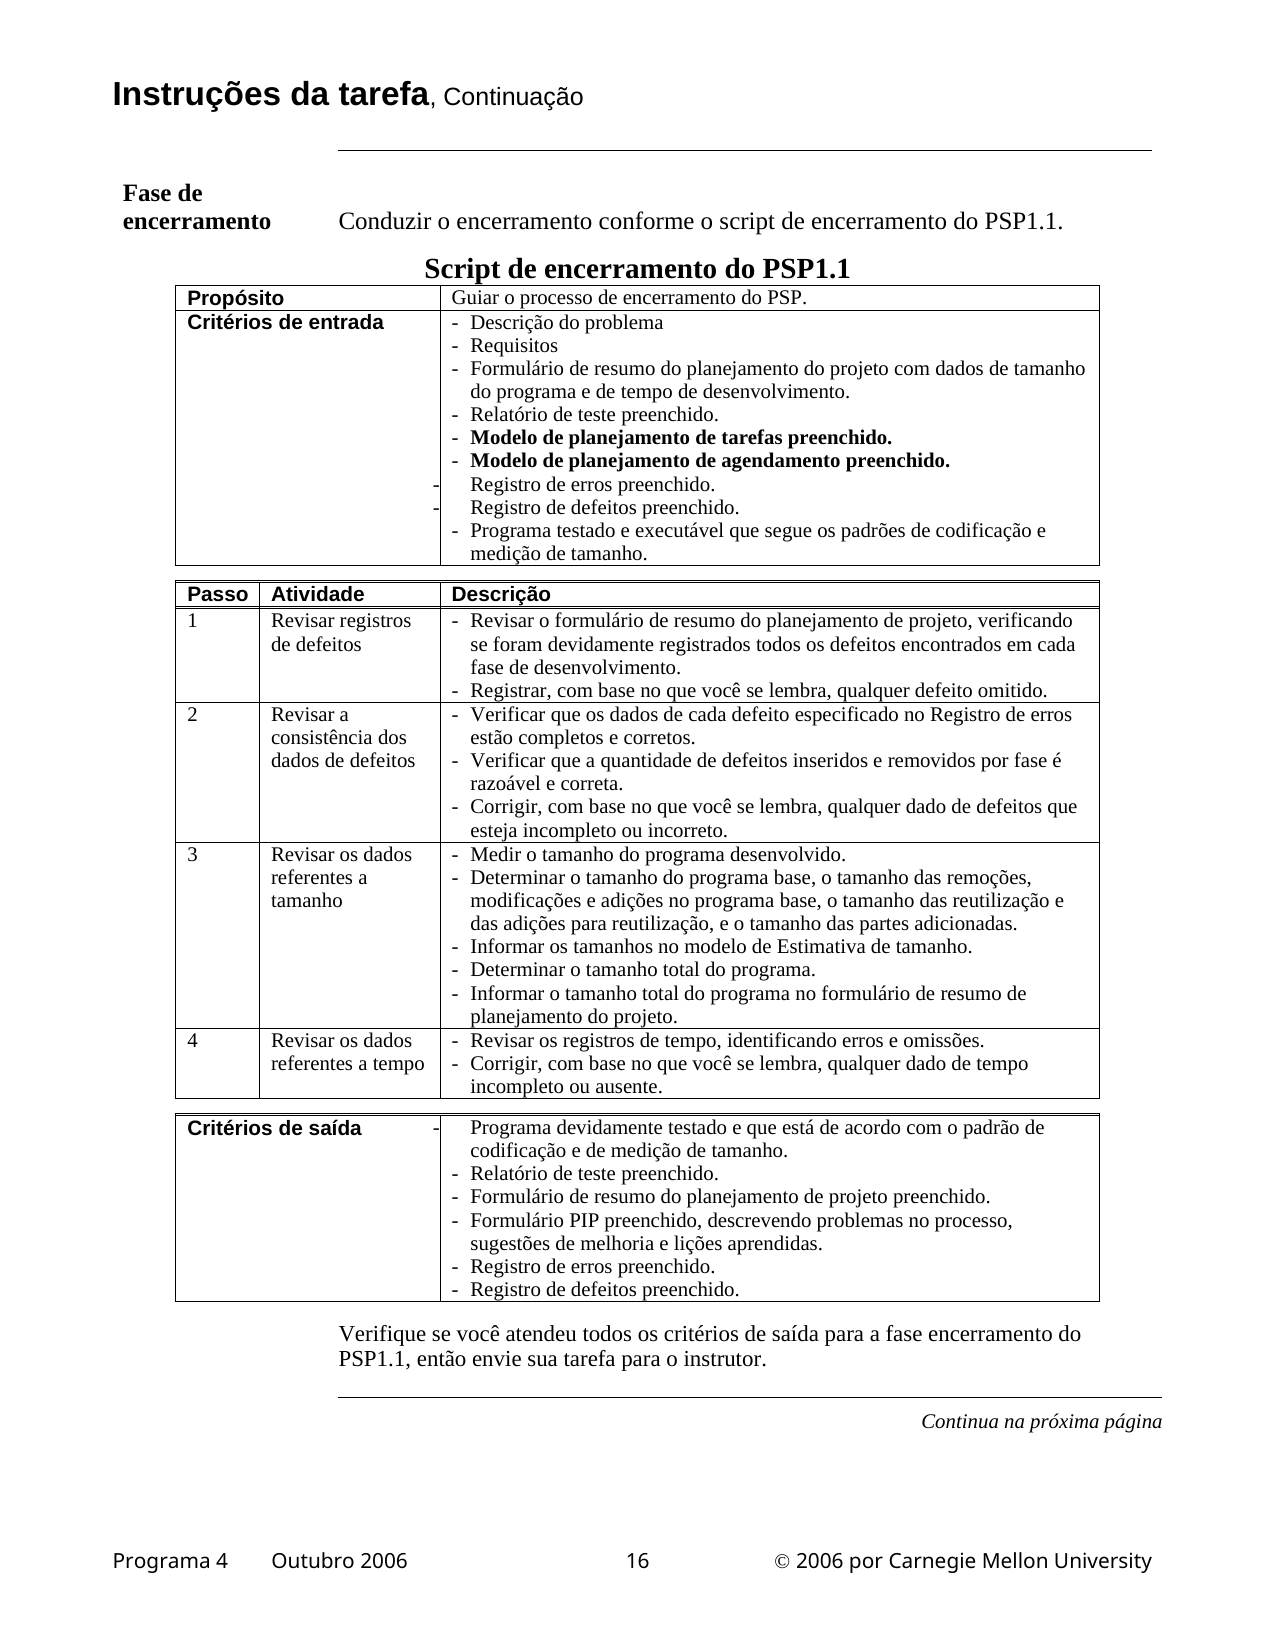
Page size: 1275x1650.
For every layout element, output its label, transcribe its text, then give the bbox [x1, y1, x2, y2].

table_cell Revisar os registros de tempo, identificando erros e omissões. Corrigir, com base no que você se lembra, qualquer dado de tempo incompleto ou ausente. [441, 1029, 1099, 1098]
table_header [123, 1321, 338, 1371]
table_cell Revisar a consistência dos dados de defeitos [260, 703, 440, 842]
table_header Passo [176, 583, 259, 606]
table_header Verifique se você atendeu todos os critérios de saída para a fase encerramento do PSP1.1, então envie sua tarefa para o instrutor. [338, 1321, 1154, 1371]
text Script de encerramento do PSP1.1 [112, 253, 1162, 285]
table_header Guiar o processo de encerramento do PSP. [441, 286, 1099, 309]
table_header Descrição [441, 583, 1099, 606]
table_cell 3 [176, 843, 259, 1028]
table_cell Revisar o formulário de resumo do planejamento de projeto, verificando se foram devidamente registrados todos os defeitos encontrados em cada fase de desenvolvimento. Registrar, com base no que você se lembra, qualquer defeito omitido. [441, 609, 1099, 702]
table_cell 2 [176, 703, 259, 842]
table_cell Critérios de entrada [176, 311, 440, 565]
table_cell Medir o tamanho do programa desenvolvido. Determinar o tamanho do programa base, o tamanho das remoções, modificações e adições no programa base, o tamanho das reutilização e das adições para reutilização, e o tamanho das partes adicionadas. Informar os tamanhos no modelo de Estimativa de tamanho. Determinar o tamanho total do programa. Informar o tamanho total do programa no formulário de resumo de planejamento do projeto. [441, 843, 1099, 1028]
table_cell Verificar que os dados de cada defeito especificado no Registro de erros estão completos e corretos. Verificar que a quantidade de defeitos inseridos e removidos por fase é razoável e correta. Corrigir, com base no que você se lembra, qualquer dado de defeitos que esteja incompleto ou incorreto. [441, 703, 1099, 842]
text Continua na próxima página [337, 1398, 1162, 1433]
table_cell Revisar os dados referentes a tamanho [260, 843, 440, 1028]
table_cell 1 [176, 609, 259, 702]
table_header Conduzir o encerramento conforme o script de encerramento do PSP1.1. [338, 179, 1154, 234]
table_header Programa devidamente testado e que está de acordo com o padrão de codificação e de medição de tamanho. Relatório de teste preenchido. Formulário de resumo do planejamento de projeto preenchido. Formulário PIP preenchido, descrevendo problemas no processo, sugestões de melhoria e lições aprendidas. Registro de erros preenchido. Registro de defeitos preenchido. [441, 1116, 1099, 1301]
table_cell Descrição do problema Requisitos Formulário de resumo do planejamento do projeto com dados de tamanho do programa e de tempo de desenvolvimento. Relatório de teste preenchido. Modelo de planejamento de tarefas preenchido. Modelo de planejamento de agendamento preenchido. Registro de erros preenchido. Registro de defeitos preenchido. Programa testado e executável que segue os padrões de codificação e medição de tamanho. [441, 311, 1099, 565]
table_header Atividade [260, 583, 440, 606]
table_cell Revisar os dados referentes a tempo [260, 1029, 440, 1098]
title Instruções da tarefa, Continuação [112, 75, 1162, 112]
table_header Fase de encerramento [123, 179, 338, 234]
table_cell 4 [176, 1029, 259, 1098]
table_cell Revisar registros de defeitos [260, 609, 440, 702]
table_header Critérios de saída [176, 1116, 440, 1301]
table_header Propósito [176, 286, 440, 309]
